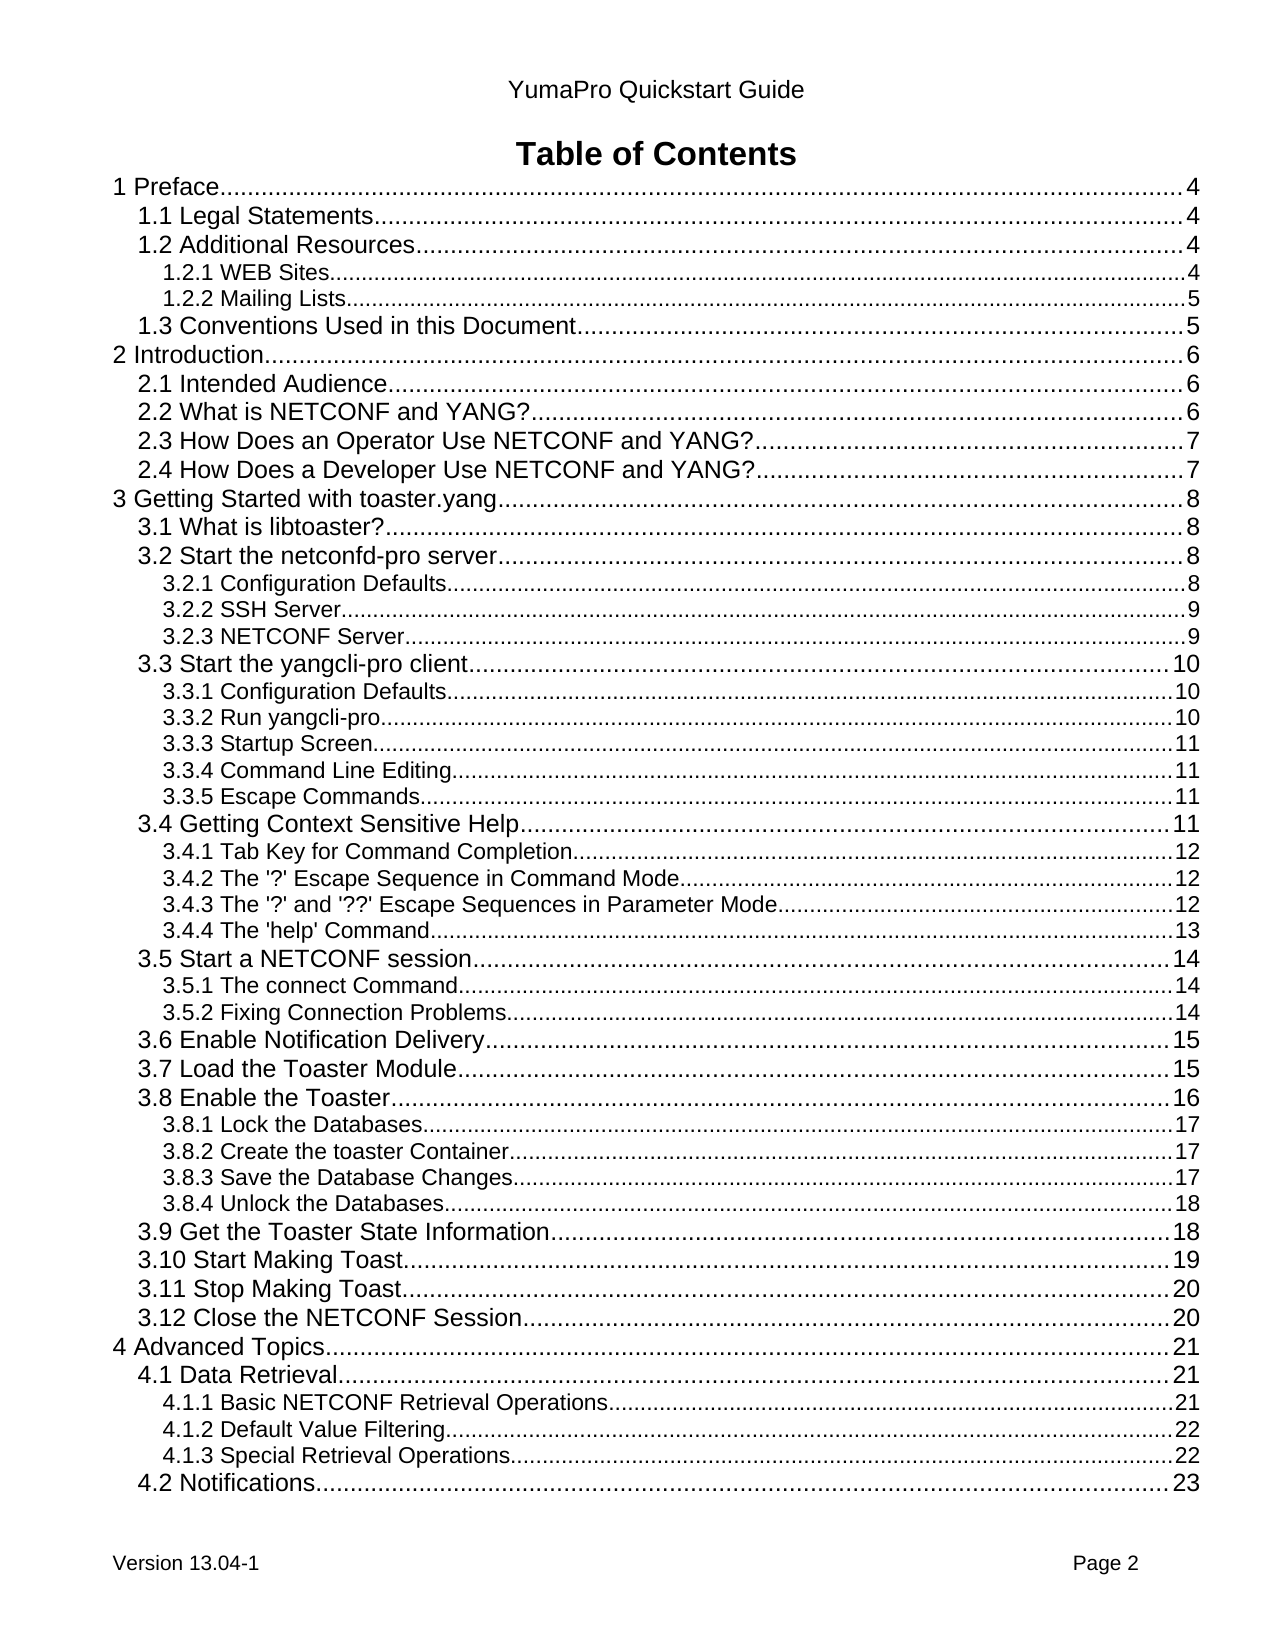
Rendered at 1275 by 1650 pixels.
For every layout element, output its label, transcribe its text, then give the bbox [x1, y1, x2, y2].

text 3.8.1 Lock the Databases 17 [162, 1111, 1200, 1138]
text 3.11 Stop Making Toast 20 [137, 1274, 1200, 1303]
text 3.3.1 Configuration Defaults 10 [162, 678, 1200, 704]
text 4.1.3 Special Retrieval Operations 22 [162, 1442, 1200, 1468]
text 1 Preface 4 [112, 172, 1200, 201]
text 3.3 Start the yangcli-pro client 10 [137, 649, 1200, 678]
text 3.3.5 Escape Commands 11 [162, 783, 1200, 809]
text 3.2 Start the netconfd-pro server 8 [137, 541, 1200, 570]
text 1.3 Conventions Used in this Document 5 [137, 311, 1200, 340]
text 3.4 Getting Context Sensitive Help 11 [137, 809, 1200, 838]
text 1.2.2 Mailing Lists 5 [162, 285, 1200, 311]
text 3.6 Enable Notification Delivery 15 [137, 1025, 1200, 1054]
text 3.4.3 The '?' and '??' Escape Sequences in Parameter Mode 12 [162, 891, 1200, 917]
text 3.8.3 Save the Database Changes 17 [162, 1164, 1200, 1190]
text 3.9 Get the Toaster State Information 18 [137, 1217, 1200, 1246]
text 2.3 How Does an Operator Use NETCONF and YANG? 7 [137, 426, 1200, 455]
text 3.5.2 Fixing Connection Problems 14 [162, 999, 1200, 1025]
text 3.4.1 Tab Key for Command Completion 12 [162, 838, 1200, 864]
text 3.2.3 NETCONF Server 9 [162, 623, 1200, 649]
text 4 Advanced Topics 21 [112, 1332, 1200, 1361]
text 3.3.2 Run yangcli-pro 10 [162, 704, 1200, 730]
text 3.10 Start Making Toast 19 [137, 1246, 1200, 1274]
text 3.8.4 Unlock the Databases 18 [162, 1190, 1200, 1217]
text 3.4.4 The 'help' Command 13 [162, 917, 1200, 944]
text 4.1 Data Retrieval 21 [137, 1361, 1200, 1389]
text 3.7 Load the Toaster Module 15 [137, 1054, 1200, 1083]
text 3.8.2 Create the toaster Container 17 [162, 1138, 1200, 1164]
text 3.2.2 SSH Server 9 [162, 596, 1200, 623]
text 4.2 Notifications 23 [137, 1468, 1200, 1497]
subtitle Table of Contents [112, 134, 1200, 172]
text 1.2 Additional Resources 4 [137, 230, 1200, 258]
text 2.2 What is NETCONF and YANG? 6 [137, 397, 1200, 426]
text 2.4 How Does a Developer Use NETCONF and YANG? 7 [137, 455, 1200, 484]
text 4.1.2 Default Value Filtering 22 [162, 1416, 1200, 1442]
text 3.1 What is libtoaster? 8 [137, 512, 1200, 541]
text 3.2.1 Configuration Defaults 8 [162, 570, 1200, 596]
text 3 Getting Started with toaster.yang 8 [112, 484, 1200, 512]
text 3.5 Start a NETCONF session 14 [137, 944, 1200, 972]
text 3.3.3 Startup Screen 11 [162, 730, 1200, 757]
text 1.2.1 WEB Sites 4 [162, 258, 1200, 285]
text 3.3.4 Command Line Editing 11 [162, 757, 1200, 783]
text 2 Introduction 6 [112, 340, 1200, 369]
text 3.4.2 The '?' Escape Sequence in Command Mode 12 [162, 864, 1200, 891]
text 3.8 Enable the Toaster 16 [137, 1083, 1200, 1111]
text 3.5.1 The connect Command 14 [162, 972, 1200, 999]
text 2.1 Intended Audience 6 [137, 369, 1200, 397]
text 3.12 Close the NETCONF Session 20 [137, 1303, 1200, 1332]
text 4.1.1 Basic NETCONF Retrieval Operations 21 [162, 1389, 1200, 1416]
text 1.1 Legal Statements 4 [137, 201, 1200, 230]
